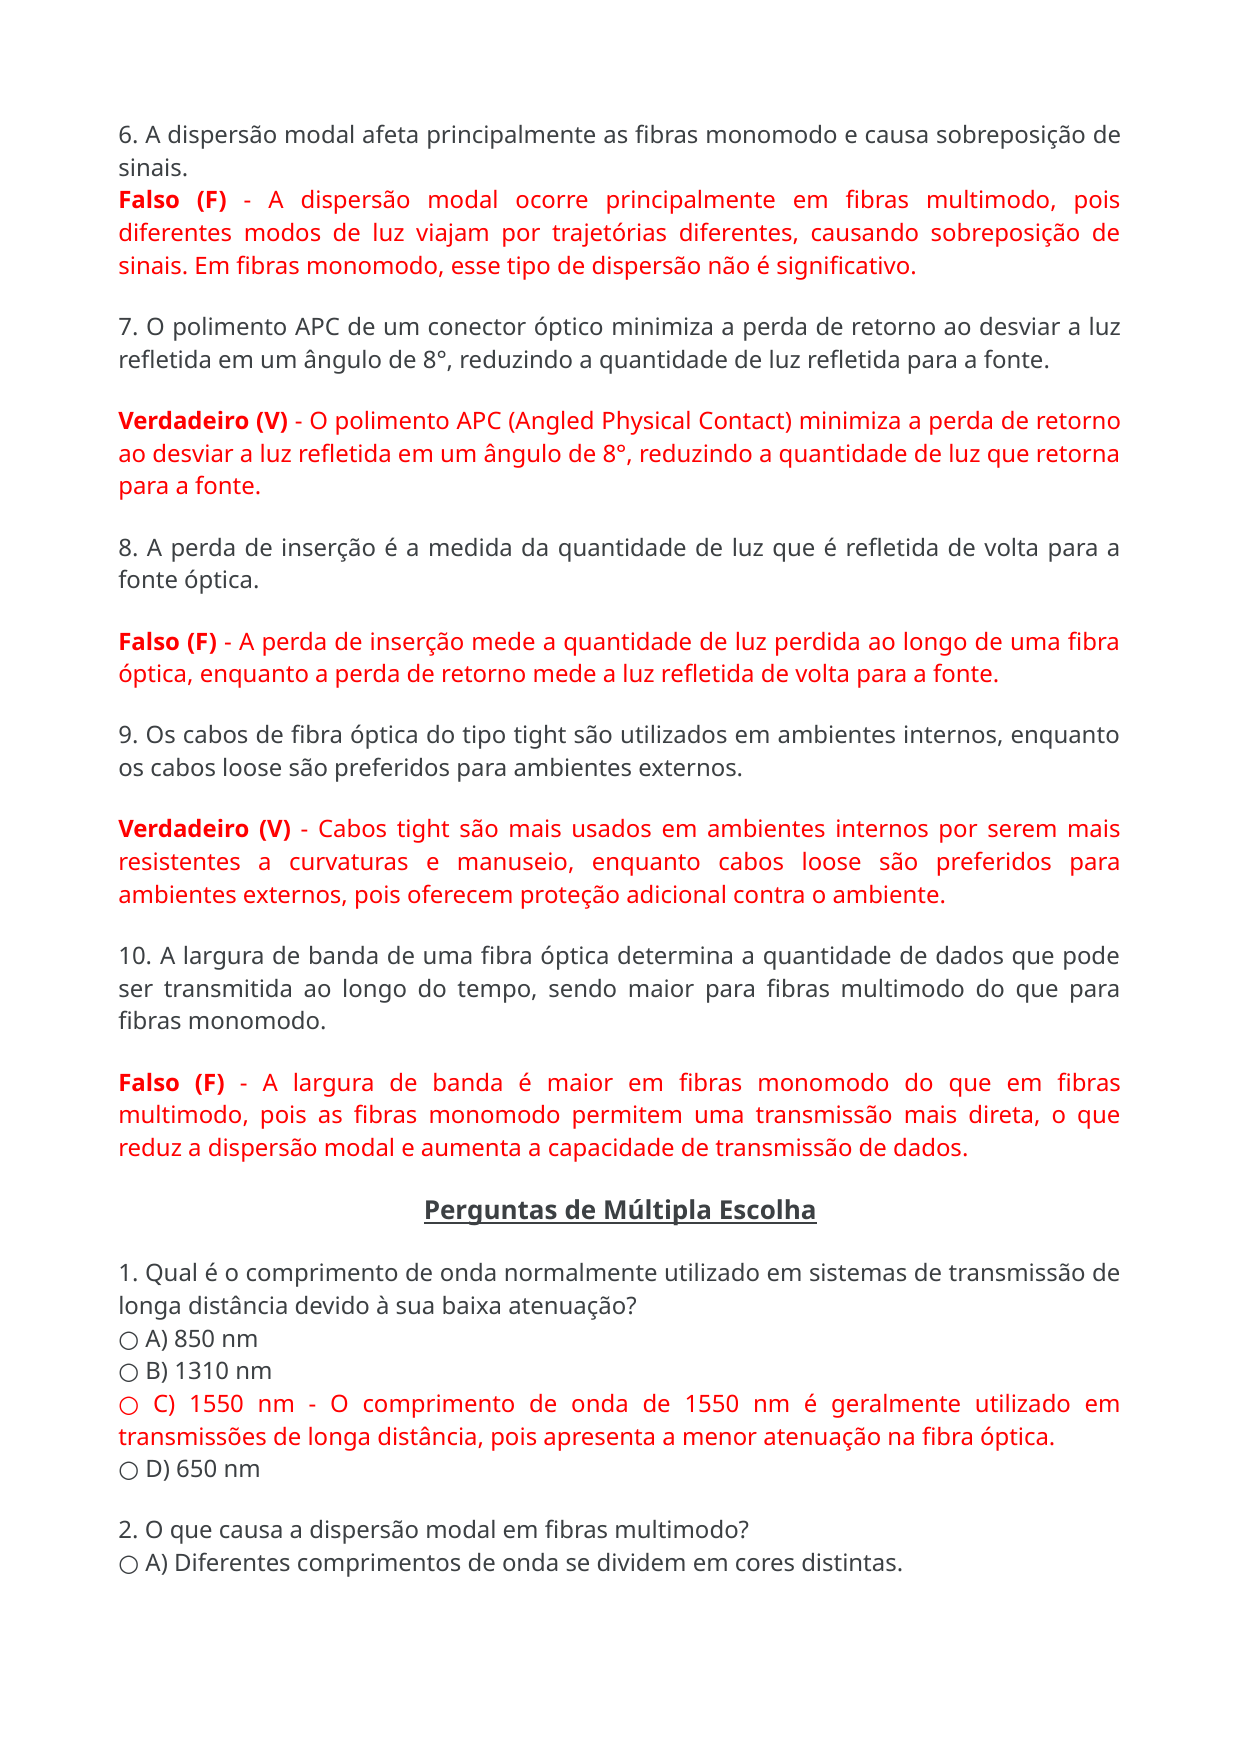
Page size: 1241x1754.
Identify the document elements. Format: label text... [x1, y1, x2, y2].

text ○ D) 650 nm [118, 1452, 1122, 1484]
text 2. O que causa a dispersão modal em fibras multimodo? [118, 1513, 1122, 1546]
text Perguntas de Múltipla Escolha [118, 1192, 1122, 1227]
text ○ A) Diferentes comprimentos de onda se dividem em cores distintas. [118, 1546, 1122, 1578]
text 6. A dispersão modal afeta principalmente as fibras monomodo e causa sobreposição de sinais. [118, 118, 1122, 183]
text Verdadeiro (V) - O polimento APC (Angled Physical Contact) minimiza a perda de retorno ao desviar a luz refletida em um ângulo de 8°, reduzindo a quantidade de luz que retorna para a fonte. [118, 404, 1122, 502]
text Falso (F) - A largura de banda é maior em fibras monomodo do que em fibras multimodo, pois as fibras monomodo permitem uma transmissão mais direta, o que reduz a dispersão modal e aumenta a capacidade de transmissão de dados. [118, 1065, 1122, 1163]
text ○ C) 1550 nm - O comprimento de onda de 1550 nm é geralmente utilizado em transmissões de longa distância, pois apresenta a menor atenuação na fibra óptica. [118, 1387, 1122, 1452]
text ○ A) 850 nm [118, 1321, 1122, 1354]
text 10. A largura de banda de uma fibra óptica determina a quantidade de dados que pode ser transmitida ao longo do tempo, sendo maior para fibras multimodo do que para fibras monomodo. [118, 939, 1122, 1037]
text 1. Qual é o comprimento de onda normalmente utilizado em sistemas de transmissão de longa distância devido à sua baixa atenuação? [118, 1256, 1122, 1321]
text Falso (F) - A dispersão modal ocorre principalmente em fibras multimodo, pois diferentes modos de luz viajam por trajetórias diferentes, causando sobreposição de sinais. Em fibras monomodo, esse tipo de dispersão não é significativo. [118, 183, 1122, 281]
text 8. A perda de inserção é a medida da quantidade de luz que é refletida de volta para a fonte óptica. [118, 530, 1122, 596]
text Verdadeiro (V) - Cabos tight são mais usados em ambientes internos por serem mais resistentes a curvaturas e manuseio, enquanto cabos loose são preferidos para ambientes externos, pois oferecem proteção adicional contra o ambiente. [118, 812, 1122, 910]
text ○ B) 1310 nm [118, 1354, 1122, 1387]
text 9. Os cabos de fibra óptica do tipo tight são utilizados em ambientes internos, enquanto os cabos loose são preferidos para ambientes externos. [118, 718, 1122, 783]
text Falso (F) - A perda de inserção mede a quantidade de luz perdida ao longo de uma fibra óptica, enquanto a perda de retorno mede a luz refletida de volta para a fonte. [118, 624, 1122, 689]
text 7. O polimento APC de um conector óptico minimiza a perda de retorno ao desviar a luz refletida em um ângulo de 8°, reduzindo a quantidade de luz refletida para a fonte. [118, 310, 1122, 375]
